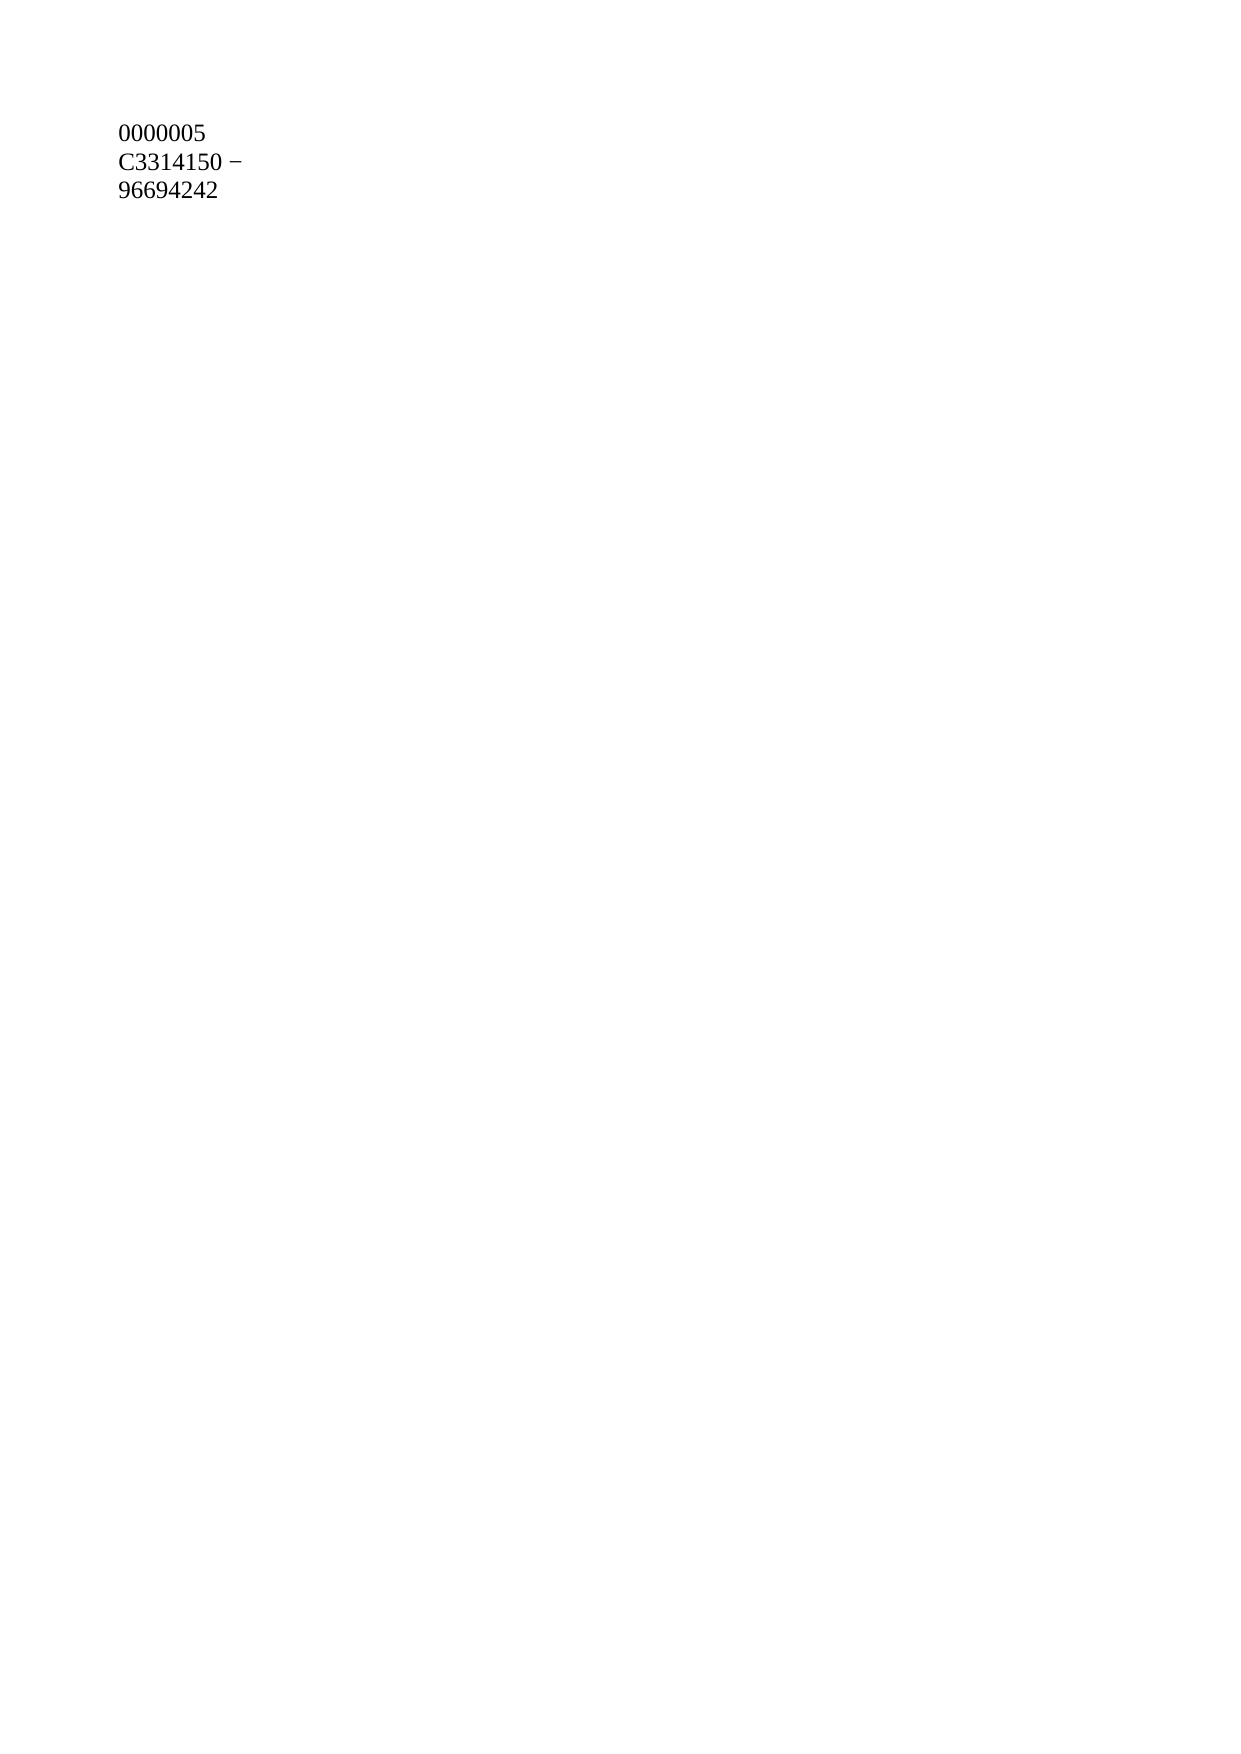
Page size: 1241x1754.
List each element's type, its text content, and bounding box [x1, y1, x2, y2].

table_cell [620, 147, 787, 204]
table_cell [955, 147, 1122, 204]
table_cell [285, 118, 453, 147]
table_cell [788, 147, 955, 204]
table_cell [453, 118, 620, 147]
table_cell [955, 118, 1122, 147]
table_cell 0000005 [118, 118, 285, 147]
table_cell [285, 147, 453, 204]
table_cell C3314150 − 96694242 [118, 147, 285, 204]
table_cell [788, 118, 955, 147]
table_cell [620, 118, 787, 147]
table_cell [453, 147, 620, 204]
